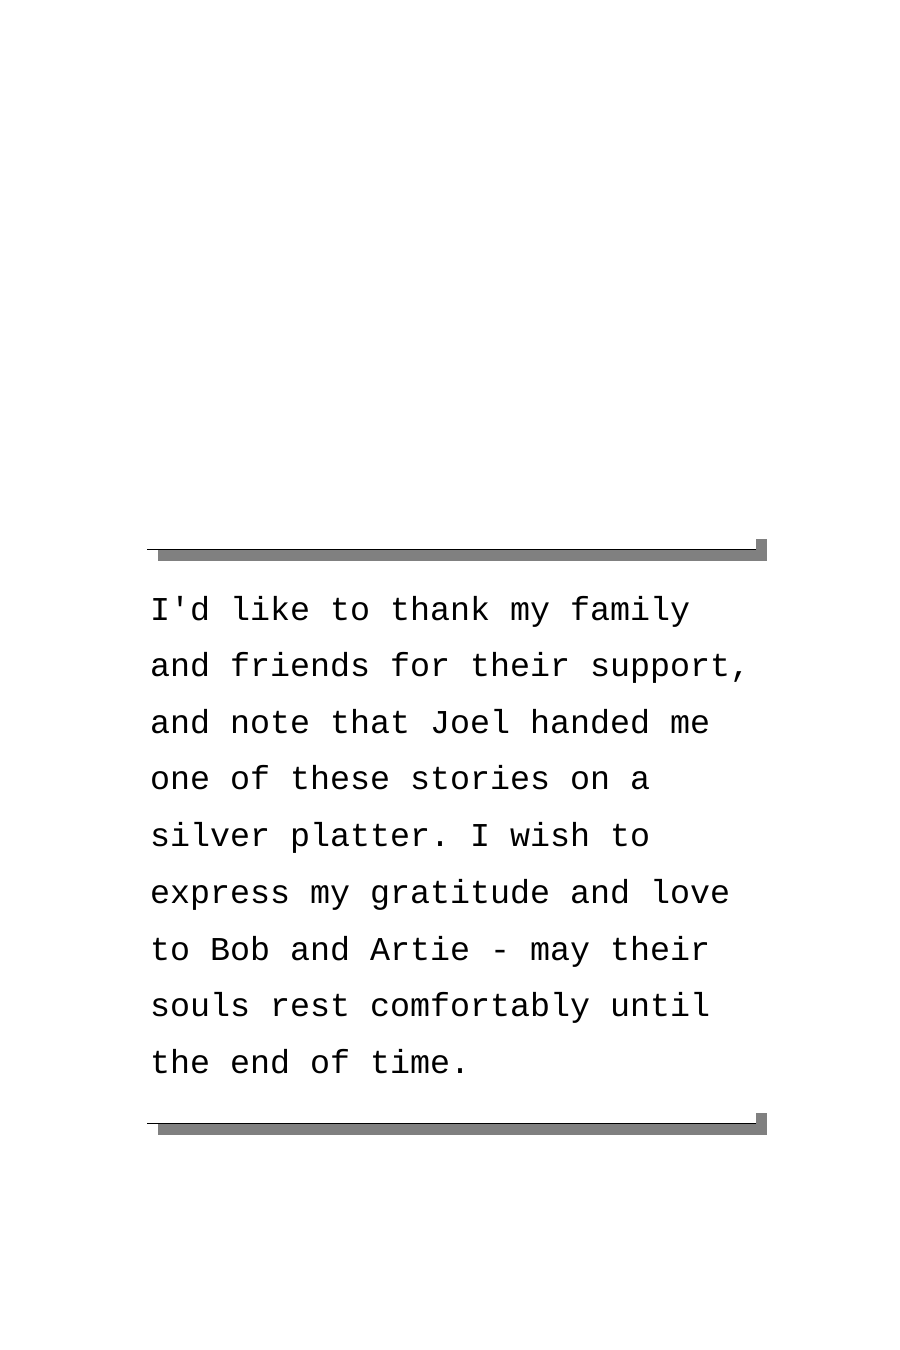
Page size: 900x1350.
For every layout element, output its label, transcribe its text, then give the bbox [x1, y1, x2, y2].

text I'd like to thank my family and friends for their support, and note that Joel handed me one of these stories on a silver platter. I wish to express my gratitude and love to Bob and Artie - may their souls rest comfortably until the end of time. [150, 592, 750, 1083]
